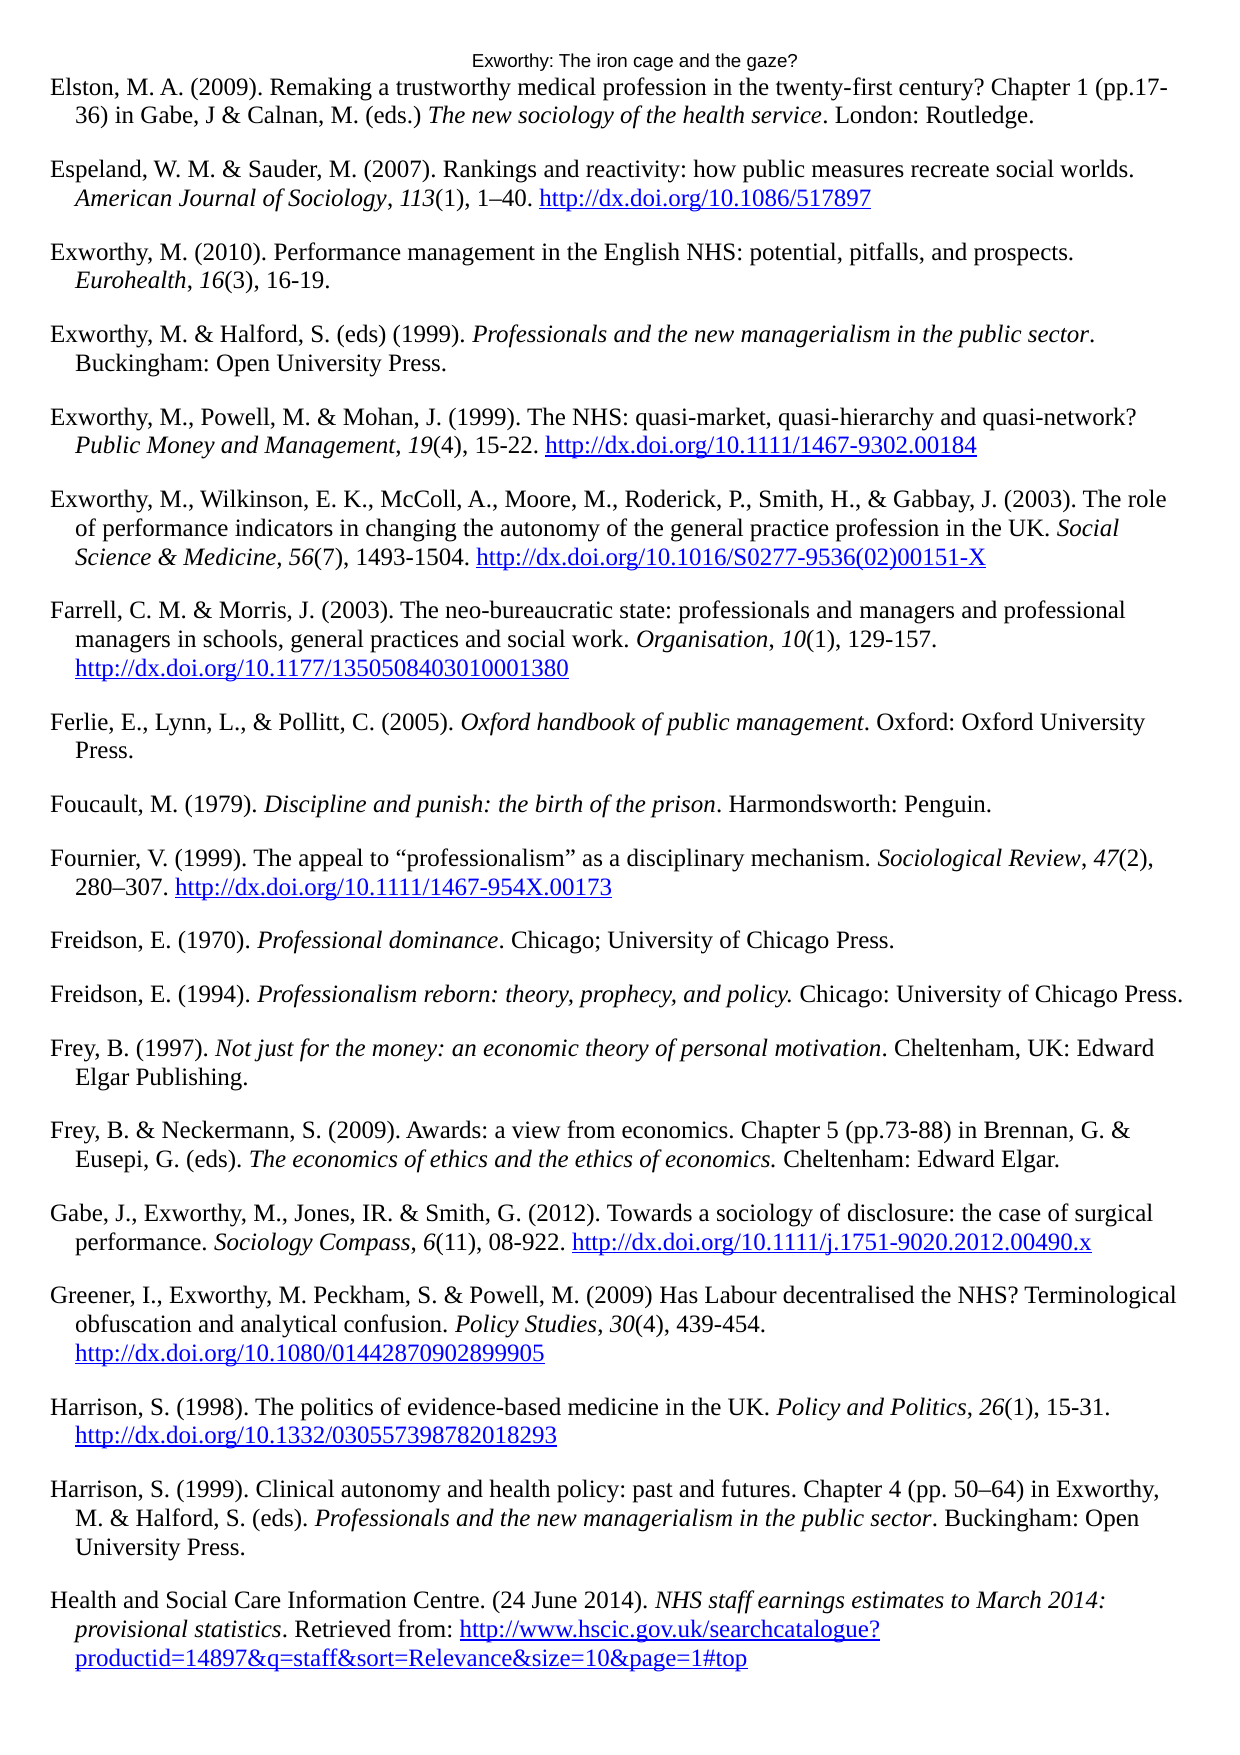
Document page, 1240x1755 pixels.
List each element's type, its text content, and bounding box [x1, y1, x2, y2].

list Ferlie, E., Lynn, L., & Pollitt, C. (2005). Oxford handbook of public management. Oxford: Oxford University Press. [50, 707, 1189, 764]
list Frey, B. & Neckermann, S. (2009). Awards: a view from economics. Chapter 5 (pp.73-88) in Brennan, G. & Eusepi, G. (eds). The economics of ethics and the ethics of economics. Cheltenham: Edward Elgar. [50, 1115, 1189, 1173]
list Exworthy, M., Powell, M. & Mohan, J. (1999). The NHS: quasi-market, quasi-hierarchy and quasi-network? Public Money and Management, 19(4), 15-22. http://dx.doi.org/10.1111/1467-9302.00184 [50, 402, 1189, 459]
list Exworthy, M. (2010). Performance management in the English NHS: potential, pitfalls, and prospects. Eurohealth, 16(3), 16-19. [50, 237, 1189, 294]
list Harrison, S. (1999). Clinical autonomy and health policy: past and futures. Chapter 4 (pp. 50–64) in Exworthy, M. & Halford, S. (eds). Professionals and the new managerialism in the public sector. Buckingham: Open University Press. [50, 1474, 1189, 1560]
list Farrell, C. M. & Morris, J. (2003). The neo-bureaucratic state: professionals and managers and professional managers in schools, general practices and social work. Organisation, 10(1), 129-157. http://dx.doi.org/10.1177/1350508403010001380 [50, 595, 1189, 682]
list Exworthy, M. & Halford, S. (eds) (1999). Professionals and the new managerialism in the public sector. Buckingham: Open University Press. [50, 319, 1189, 377]
list Elston, M. A. (2009). Remaking a trustworthy medical profession in the twenty-first century? Chapter 1 (pp.17-36) in Gabe, J & Calnan, M. (eds.) The new sociology of the health service. London: Routledge. [50, 72, 1189, 129]
list Exworthy, M., Wilkinson, E. K., McColl, A., Moore, M., Roderick, P., Smith, H., & Gabbay, J. (2003). The role of performance indicators in changing the autonomy of the general practice profession in the UK. Social Science & Medicine, 56(7), 1493-1504. http://dx.doi.org/10.1016/S0277-9536(02)00151-X [50, 484, 1189, 570]
list Fournier, V. (1999). The appeal to “professionalism” as a disciplinary mechanism. Sociological Review, 47(2), 280–307. http://dx.doi.org/10.1111/1467-954X.00173 [50, 843, 1189, 900]
list Frey, B. (1997). Not just for the money: an economic theory of personal motivation. Cheltenham, UK: Edward Elgar Publishing. [50, 1033, 1189, 1090]
list Harrison, S. (1998). The politics of evidence-based medicine in the UK. Policy and Politics, 26(1), 15-31. http://dx.doi.org/10.1332/030557398782018293 [50, 1392, 1189, 1449]
list Freidson, E. (1994). Professionalism reborn: theory, prophecy, and policy. Chicago: University of Chicago Press. [50, 979, 1189, 1008]
list Greener, I., Exworthy, M. Peckham, S. & Powell, M. (2009) Has Labour decentralised the NHS? Terminological obfuscation and analytical confusion. Policy Studies, 30(4), 439-454. http://dx.doi.org/10.1080/01442870902899905 [50, 1280, 1189, 1367]
list Health and Social Care Information Centre. (24 June 2014). NHS staff earnings estimates to March 2014: provisional statistics. Retrieved from: http://www.hscic.gov.uk/searchcatalogue?productid=14897&q=staff&sort=Relevance&size=10&page=1#top [50, 1585, 1189, 1672]
list Gabe, J., Exworthy, M., Jones, IR. & Smith, G. (2012). Towards a sociology of disclosure: the case of surgical performance. Sociology Compass, 6(11), 08-922. http://dx.doi.org/10.1111/j.1751-9020.2012.00490.x [50, 1198, 1189, 1255]
list Foucault, M. (1979). Discipline and punish: the birth of the prison. Harmondsworth: Penguin. [50, 789, 1189, 818]
list Espeland, W. M. & Sauder, M. (2007). Rankings and reactivity: how public measures recreate social worlds. American Journal of Sociology, 113(1), 1–40. http://dx.doi.org/10.1086/517897 [50, 154, 1189, 212]
list Freidson, E. (1970). Professional dominance. Chicago; University of Chicago Press. [50, 925, 1189, 954]
